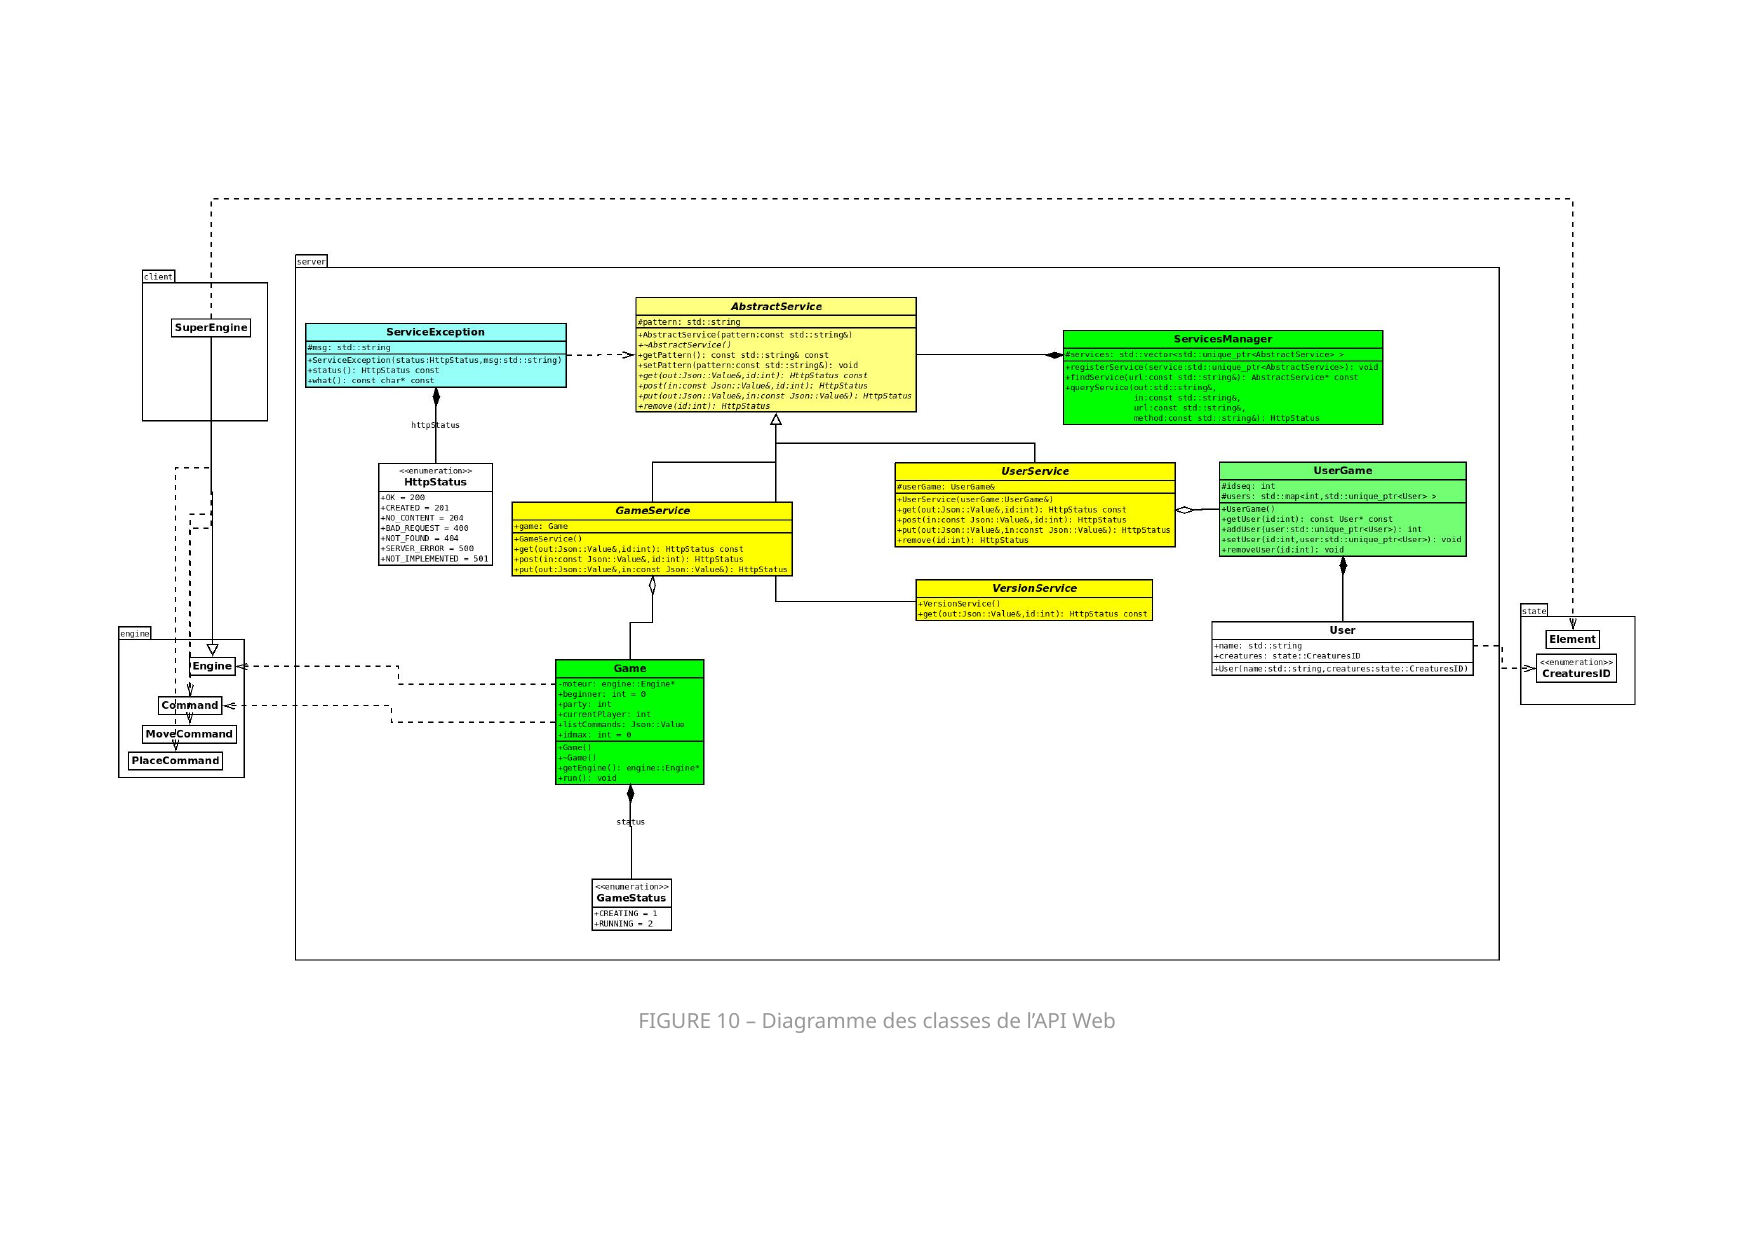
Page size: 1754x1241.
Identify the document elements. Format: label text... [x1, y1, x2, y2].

subtitle FIGURE 10 – Diagramme des classes de l’API Web [118, 1006, 1636, 1034]
picture [118, 190, 1636, 961]
